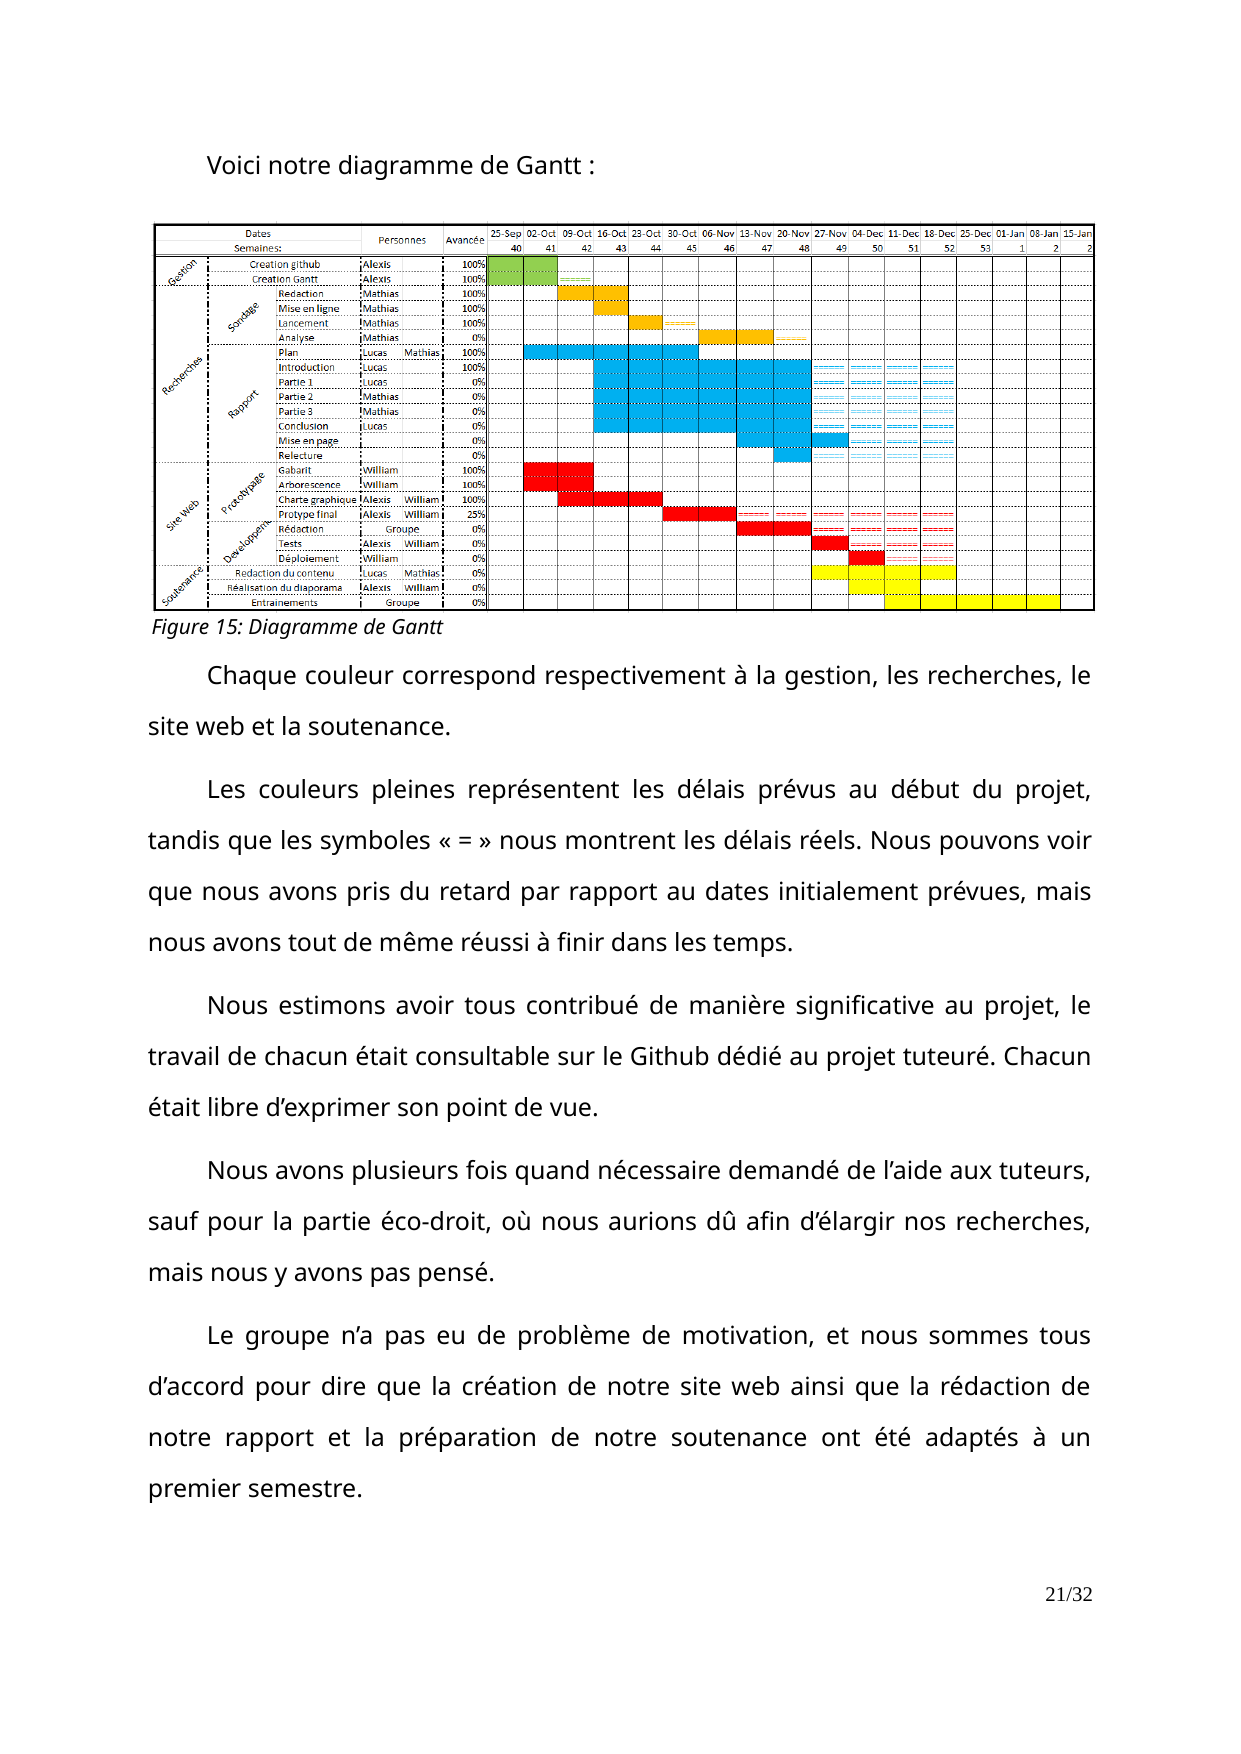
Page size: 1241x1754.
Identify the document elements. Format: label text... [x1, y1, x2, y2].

text Le groupe n’a pas eu de problème de motivation, et nous sommes tous d’accord pour dire que la création de notre site web ainsi que la rédaction de notre rapport et la préparation de notre soutenance ont été adaptés à un premier semestre. [148, 1317, 1093, 1504]
text Nous avons plusieurs fois quand nécessaire demandé de l’aide aux tuteurs, sauf pour la partie éco-droit, où nous aurions dû afin d’élargir nos recherches, mais nous y avons pas pensé. [148, 1152, 1093, 1288]
text Chaque couleur correspond respectivement à la gestion, les recherches, le site web et la soutenance. [148, 210, 1096, 743]
text Voici notre diagramme de Gantt : [148, 148, 1093, 182]
text Figure 15: Diagramme de Gantt [151, 613, 1096, 641]
text Nous estimons avoir tous contribué de manière significative au projet, le travail de chacun était consultable sur le Github dédié au projet tuteuré. Chacun était libre d’exprimer son point de vue. [148, 987, 1093, 1124]
picture [151, 221, 1097, 613]
text Les couleurs pleines représentent les délais prévus au début du projet, tandis que les symboles « = » nous montrent les délais réels. Nous pouvons voir que nous avons pris du retard par rapport au dates initialement prévues, mais nous avons tout de même réussi à finir dans les temps. [148, 772, 1093, 959]
